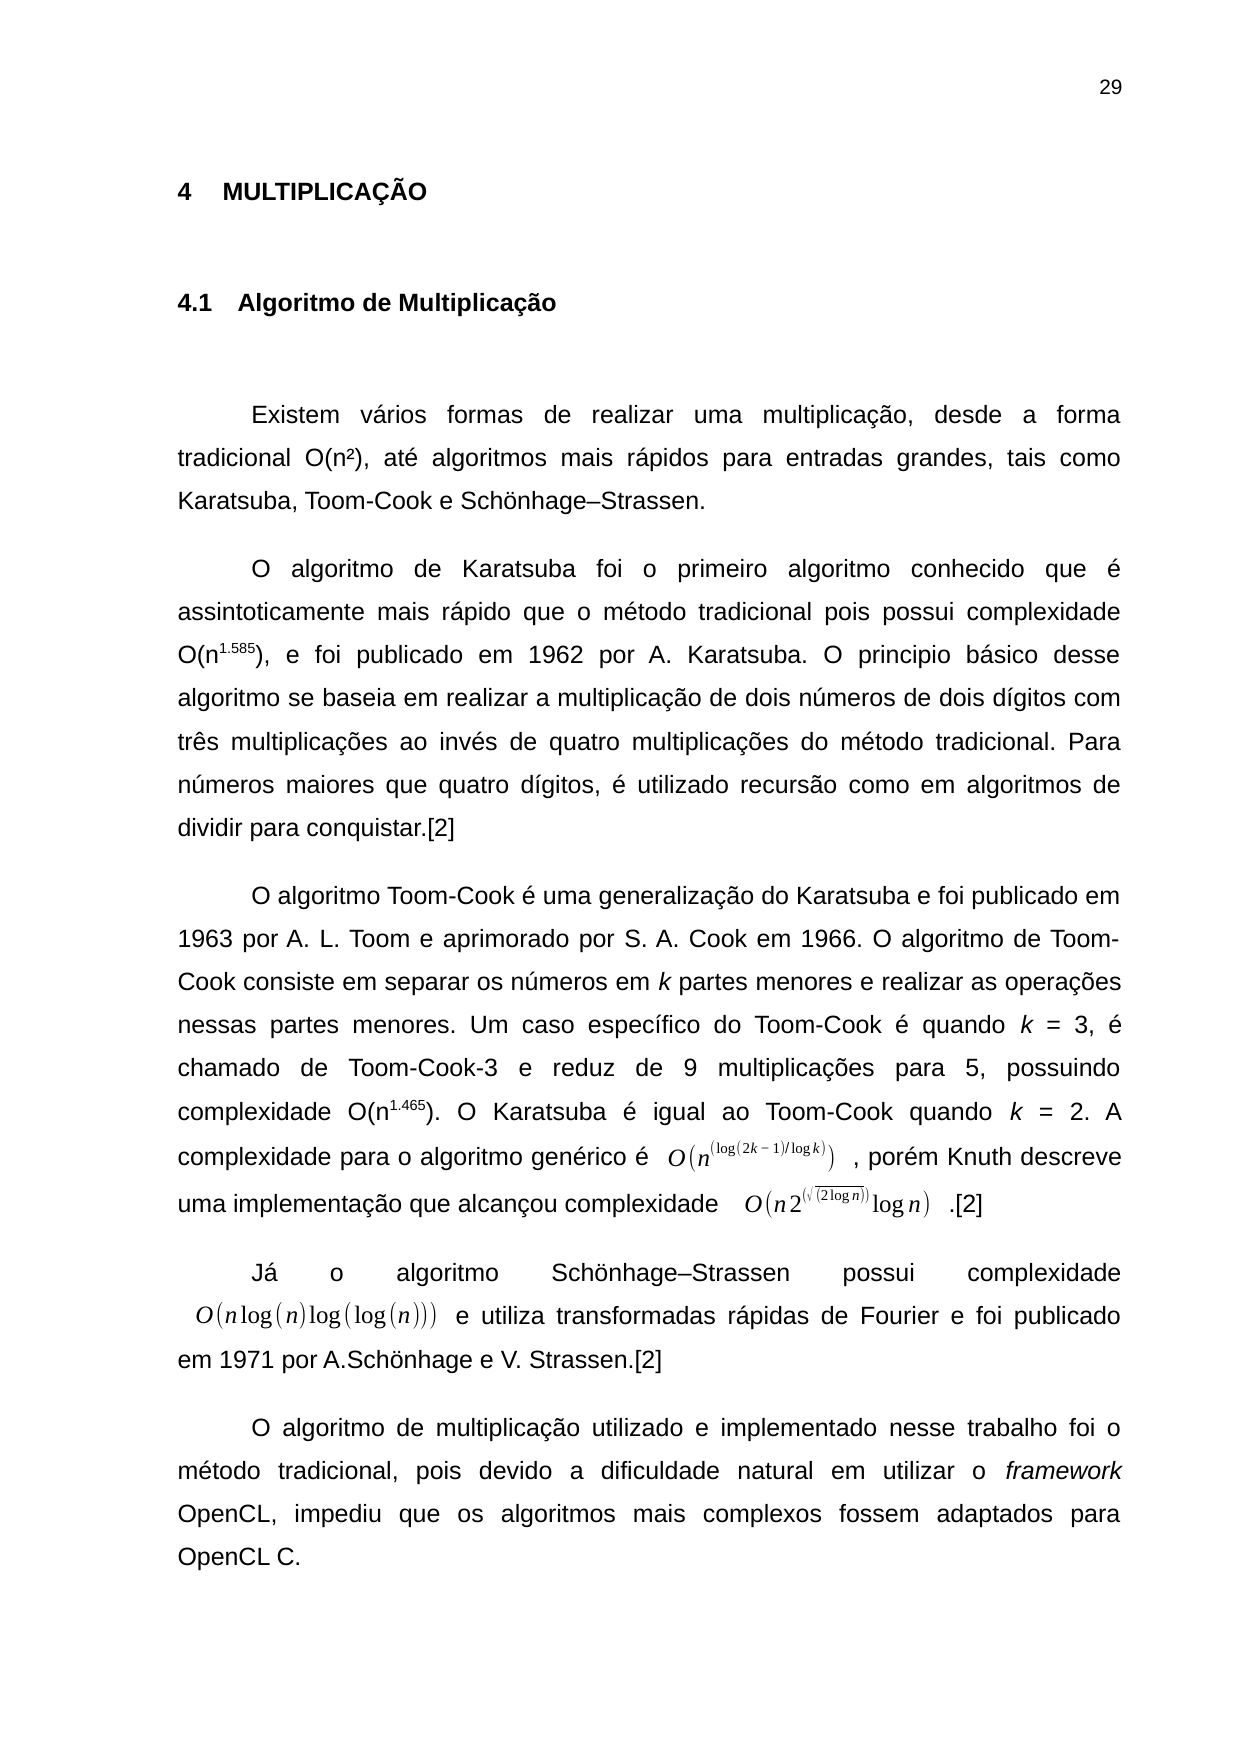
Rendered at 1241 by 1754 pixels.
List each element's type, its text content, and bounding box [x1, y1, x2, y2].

subtitle 4 MULTIPLICAÇÃO [177, 177, 1122, 206]
text O algoritmo Toom-Cook é uma generalização do Karatsuba e foi publicado em 1963 por A. L. Toom e aprimorado por S. A. Cook em 1966. O algoritmo de Toom-Cook consiste em separar os números em k partes menores e realizar as operações nessas partes menores. Um caso específico do Toom-Cook é quando k = 3, é chamado de Toom-Cook-3 e reduz de 9 multiplicações para 5, possuindo complexidade O(n1.465). O Karatsuba é igual ao Toom-Cook quando k = 2. A complexidade para o algoritmo genérico é, porém Knuth descreve uma implementação que alcançou complexidade .[2] [177, 881, 1122, 1218]
text Já o algoritmo Schönhage–Strassen possui complexidade e utiliza transformadas rápidas de Fourier e foi publicado em 1971 por A.Schönhage e V. Strassen.[2] [177, 1258, 1122, 1374]
subtitle 4.1 Algoritmo de Multiplicação [177, 288, 1122, 317]
text O algoritmo de multiplicação utilizado e implementado nesse trabalho foi o método tradicional, pois devido a dificuldade natural em utilizar o framework OpenCL, impediu que os algoritmos mais complexos fossem adaptados para OpenCL C. [177, 1413, 1122, 1571]
text Existem vários formas de realizar uma multiplicação, desde a forma tradicional O(n²), até algoritmos mais rápidos para entradas grandes, tais como Karatsuba, Toom-Cook e Schönhage–Strassen. [177, 400, 1122, 515]
text O algoritmo de Karatsuba foi o primeiro algoritmo conhecido que é assintoticamente mais rápido que o método tradicional pois possui complexidade O(n1.585), e foi publicado em 1962 por A. Karatsuba. O principio básico desse algoritmo se baseia em realizar a multiplicação de dois números de dois dígitos com três multiplicações ao invés de quatro multiplicações do método tradicional. Para números maiores que quatro dígitos, é utilizado recursão como em algoritmos de dividir para conquistar.[2] [177, 554, 1122, 842]
